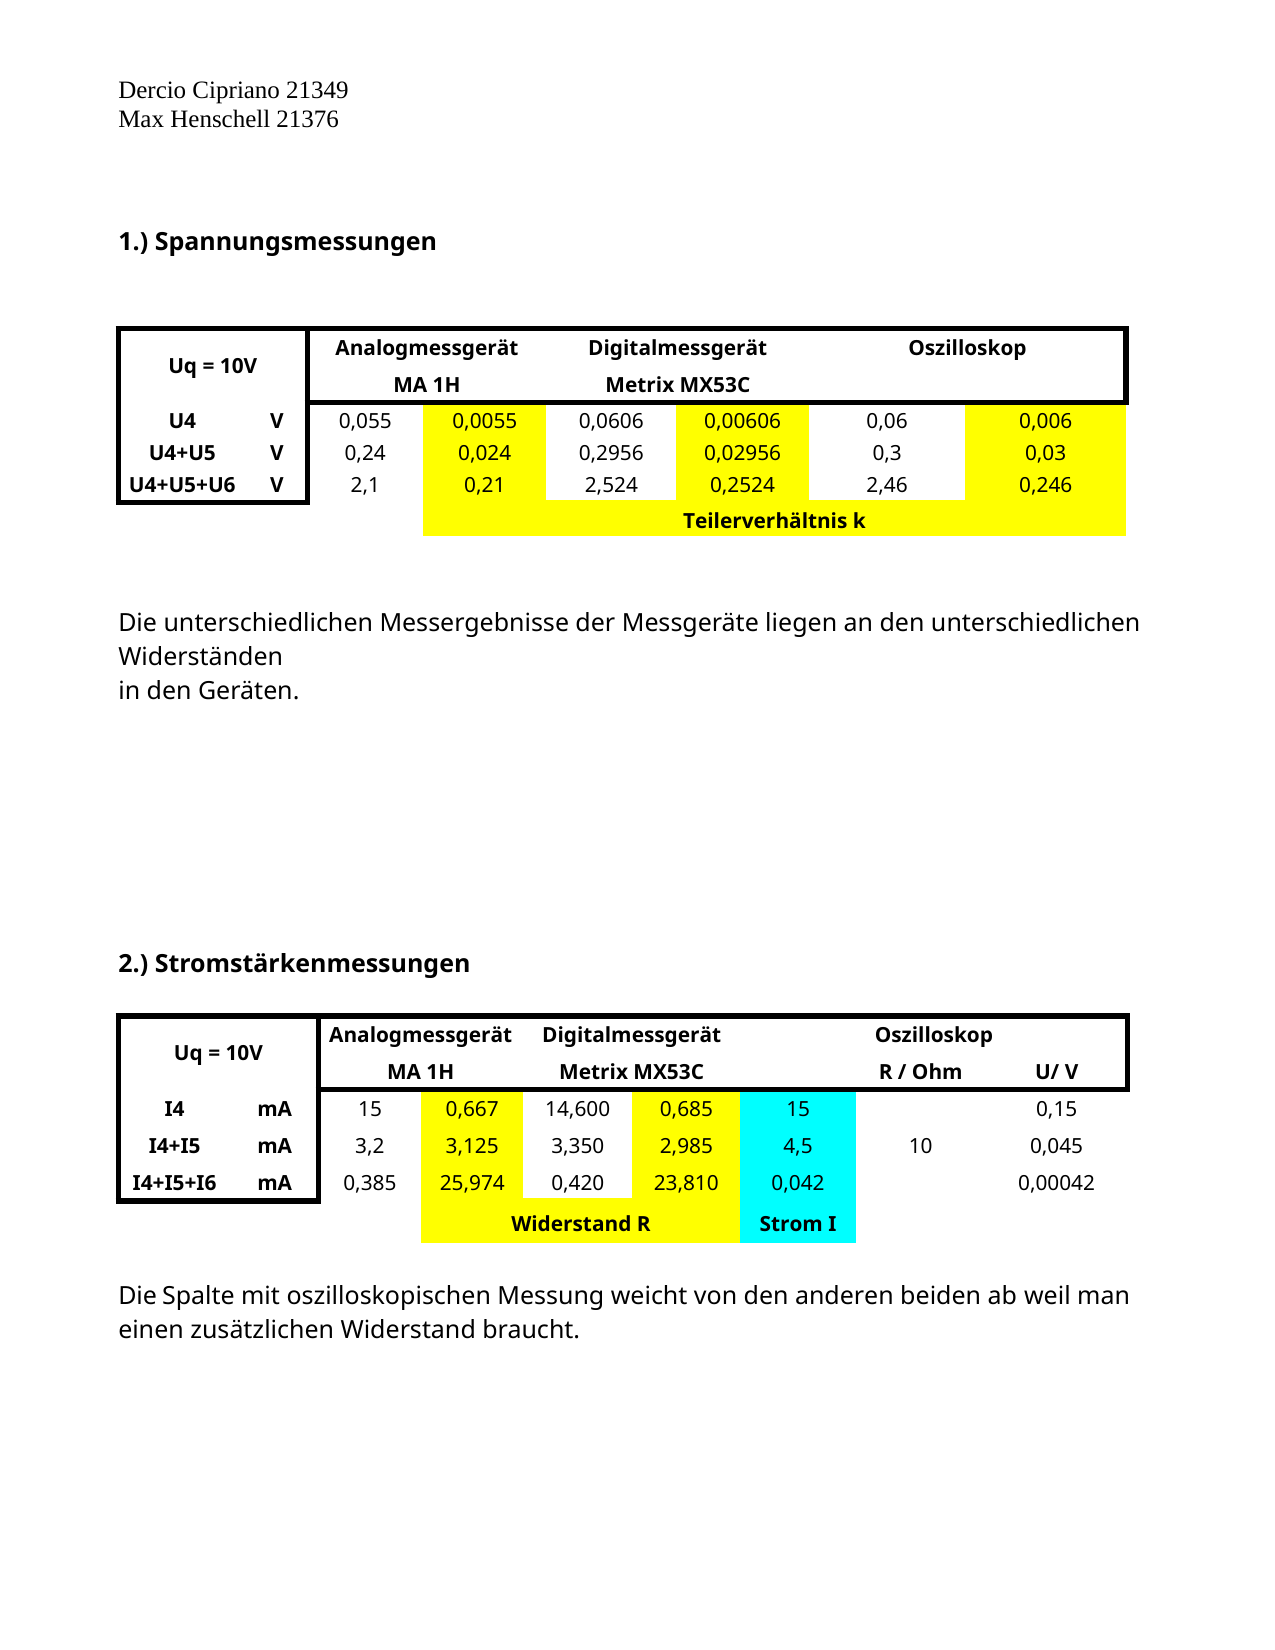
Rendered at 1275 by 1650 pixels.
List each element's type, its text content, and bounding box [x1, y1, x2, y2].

table_header Analogmessgerät [310, 331, 546, 363]
table_header Digitalmessgerät [546, 331, 809, 363]
table_cell 0,00606 [676, 405, 809, 437]
table_cell Teilerverhältnis k [423, 500, 1126, 536]
table_cell 0,2524 [676, 468, 809, 500]
table_cell [809, 363, 1123, 400]
table_cell Widerstand R [421, 1198, 740, 1243]
table_cell 25,974 [421, 1167, 523, 1198]
table_cell 0,055 [310, 405, 423, 437]
table_cell 15 [740, 1092, 856, 1124]
table_cell Metrix MX53C [523, 1050, 740, 1087]
table_cell 0,006 [965, 405, 1126, 437]
table_cell 3,125 [421, 1124, 523, 1167]
table_cell MA 1H [310, 363, 546, 400]
table_cell R / Ohm [856, 1050, 985, 1087]
table_cell 0,0055 [423, 405, 546, 437]
text Die unterschiedlichen Messergebnisse der Messgeräte liegen an den unterschiedlichen Widerständen [118, 604, 1157, 673]
table_cell 14,600 [523, 1092, 632, 1124]
table_cell 15 [321, 1092, 421, 1124]
table_cell U4 [121, 400, 246, 437]
table_cell 2,524 [546, 468, 676, 500]
table_cell 0,3 [809, 437, 965, 468]
table_header Analogmessgerät [321, 1019, 523, 1050]
table_header Oszilloskop [740, 1019, 1125, 1050]
table_cell 0,21 [423, 468, 546, 500]
table_cell 0,02956 [676, 437, 809, 468]
table_cell 3,350 [523, 1124, 632, 1167]
table_cell mA [231, 1087, 316, 1124]
table_cell 0,420 [523, 1167, 632, 1198]
text Die Spalte mit oszilloskopischen Messung weicht von den anderen beiden ab weil man einen zusätzlichen Widerstand braucht. [118, 1277, 1157, 1346]
table_cell 0,667 [421, 1092, 523, 1124]
table_cell Strom I [740, 1198, 856, 1243]
table_cell U4+U5 [121, 437, 246, 468]
table_cell 3,2 [321, 1124, 421, 1167]
table_cell I4+I5+I6 [121, 1167, 231, 1198]
table_cell 0,03 [965, 437, 1126, 468]
text 2.) Stromstärkenmessungen [118, 945, 1157, 979]
table_cell Metrix MX53C [546, 363, 809, 400]
table_cell 0,00042 [985, 1167, 1127, 1198]
table_cell 2,46 [809, 468, 965, 500]
table_cell I4 [121, 1087, 231, 1124]
table_cell 0,0606 [546, 405, 676, 437]
text 1.) Spannungsmessungen [118, 224, 1157, 258]
table_cell mA [231, 1124, 316, 1167]
table_header Uq = 10V [121, 1019, 316, 1087]
table_header Oszilloskop [809, 331, 1123, 363]
text in den Geräten. [118, 673, 1157, 707]
table_cell [118, 500, 423, 536]
table_cell 23,810 [632, 1167, 740, 1198]
table_cell mA [231, 1167, 316, 1198]
table_cell [856, 1198, 1127, 1243]
table_header Digitalmessgerät [523, 1019, 740, 1050]
table_cell 10 [856, 1092, 985, 1198]
table_cell V [246, 437, 305, 468]
table_cell 0,042 [740, 1167, 856, 1198]
table_cell 0,385 [321, 1167, 421, 1198]
table_cell 0,045 [985, 1124, 1127, 1167]
table_header Uq = 10V [121, 331, 305, 400]
table_cell 2,1 [310, 468, 423, 500]
table_cell U4+U5+U6 [121, 468, 246, 500]
table_cell 0,15 [985, 1092, 1127, 1124]
table_cell 0,06 [809, 405, 965, 437]
table_cell 4,5 [740, 1124, 856, 1167]
table_cell [740, 1050, 856, 1087]
table_cell 0,24 [310, 437, 423, 468]
table_cell 0,024 [423, 437, 546, 468]
table_cell 0,2956 [546, 437, 676, 468]
table_cell I4+I5 [121, 1124, 231, 1167]
table_cell [118, 1198, 421, 1243]
table_cell MA 1H [321, 1050, 523, 1087]
table_cell 2,985 [632, 1124, 740, 1167]
table_cell U/ V [985, 1050, 1125, 1087]
table_cell V [246, 400, 305, 437]
table_cell 0,685 [632, 1092, 740, 1124]
table_cell 0,246 [965, 468, 1126, 500]
table_cell V [246, 468, 305, 500]
